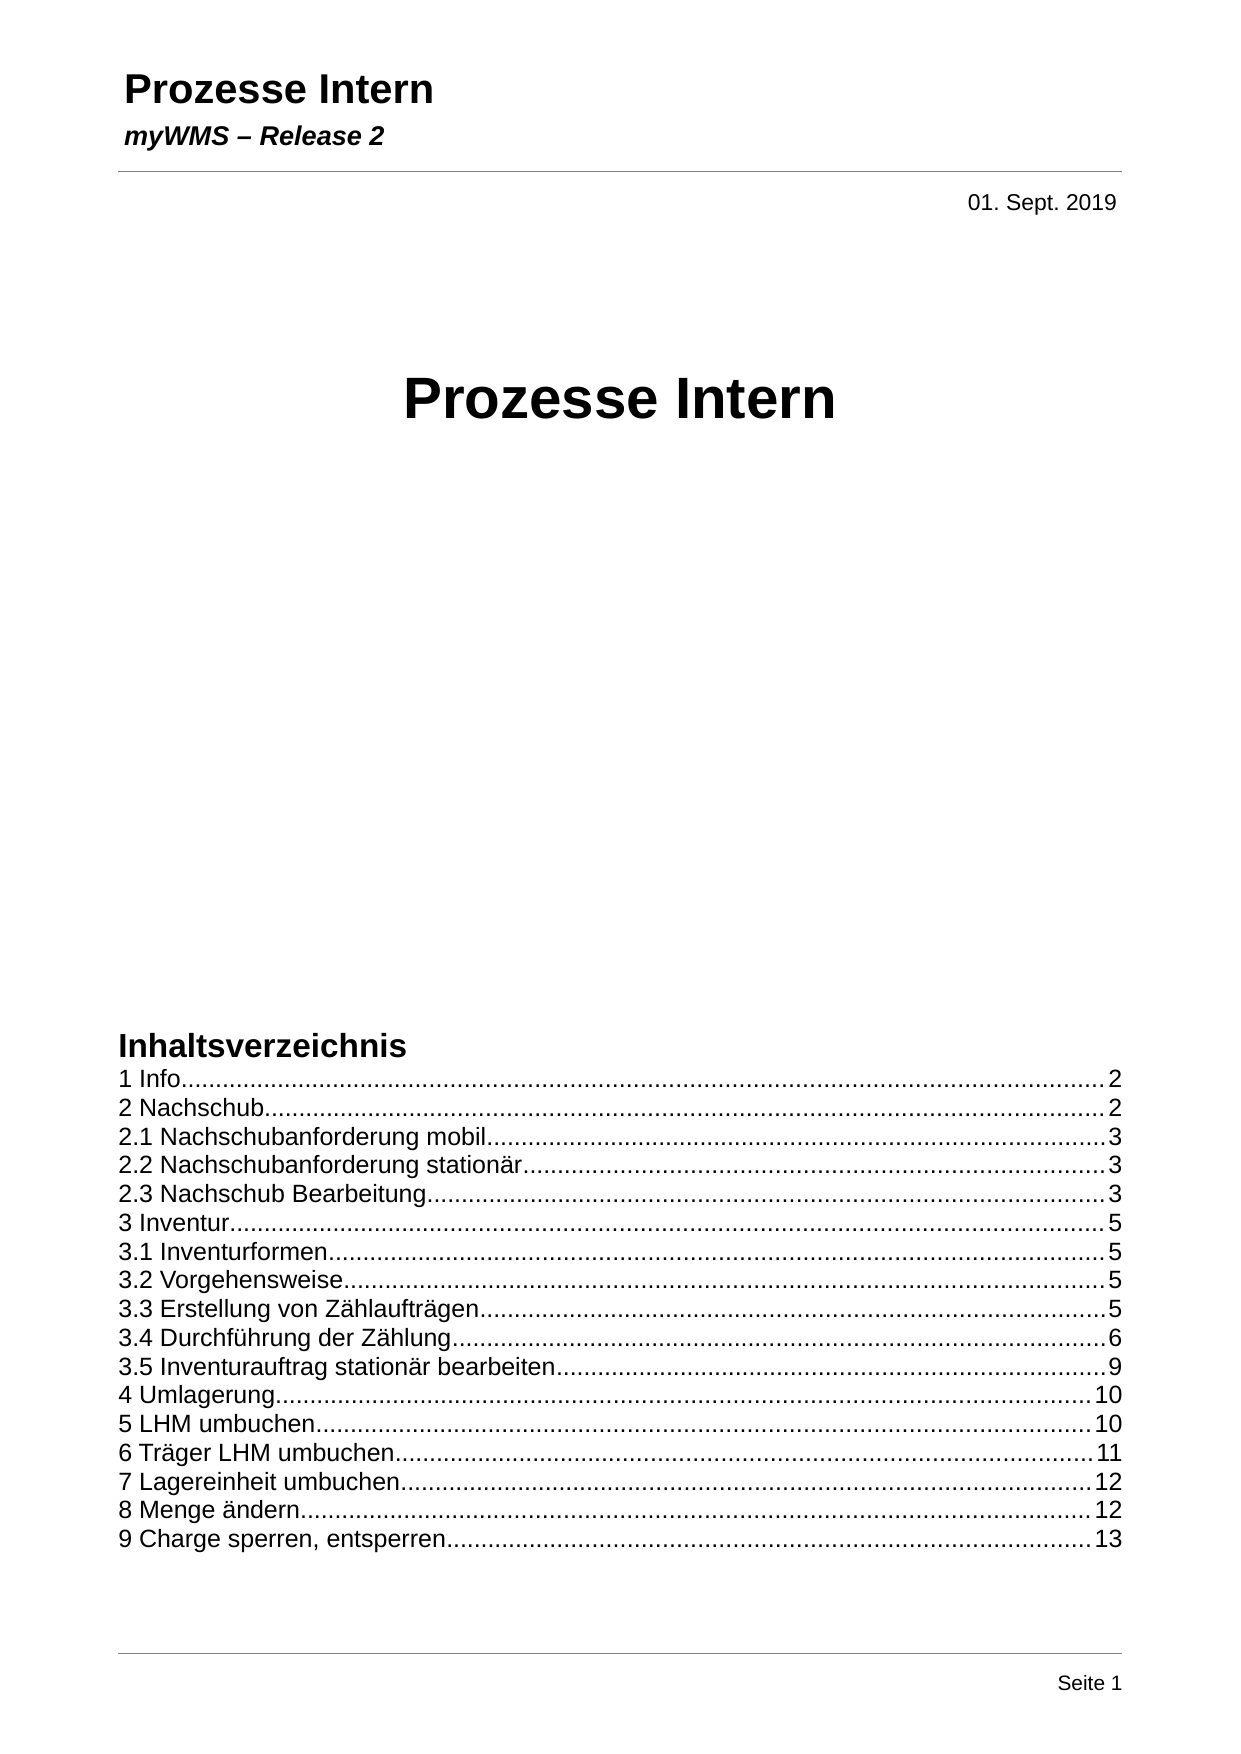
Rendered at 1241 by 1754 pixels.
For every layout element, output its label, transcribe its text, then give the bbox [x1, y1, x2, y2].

text 2.1 Nachschubanforderung mobil 3 [118, 1122, 1122, 1150]
text 7 Lagereinheit umbuchen 12 [118, 1467, 1122, 1495]
table_header [118, 189, 791, 230]
text 3 Inventur 5 [118, 1208, 1122, 1237]
text 6 Träger LHM umbuchen 11 [118, 1438, 1122, 1467]
table_header 01. Sept. 2019 [791, 189, 1123, 230]
title Prozesse Intern [118, 364, 1122, 431]
text 3.2 Vorgehensweise 5 [118, 1265, 1122, 1294]
text 8 Menge ändern 12 [118, 1495, 1122, 1524]
text 3.3 Erstellung von Zählaufträgen 5 [118, 1294, 1122, 1323]
subtitle Inhaltsverzeichnis [118, 1026, 1122, 1064]
text 3.1 Inventurformen 5 [118, 1237, 1122, 1265]
text 5 LHM umbuchen 10 [118, 1409, 1122, 1438]
text 4 Umlagerung 10 [118, 1380, 1122, 1409]
text 1 Info 2 [118, 1064, 1122, 1093]
text 2.2 Nachschubanforderung stationär 3 [118, 1150, 1122, 1179]
text 3.5 Inventurauftrag stationär bearbeiten 9 [118, 1352, 1122, 1380]
text 2 Nachschub 2 [118, 1093, 1122, 1122]
text 3.4 Durchführung der Zählung 6 [118, 1323, 1122, 1352]
text 9 Charge sperren, entsperren 13 [118, 1524, 1122, 1553]
text 2.3 Nachschub Bearbeitung 3 [118, 1179, 1122, 1208]
